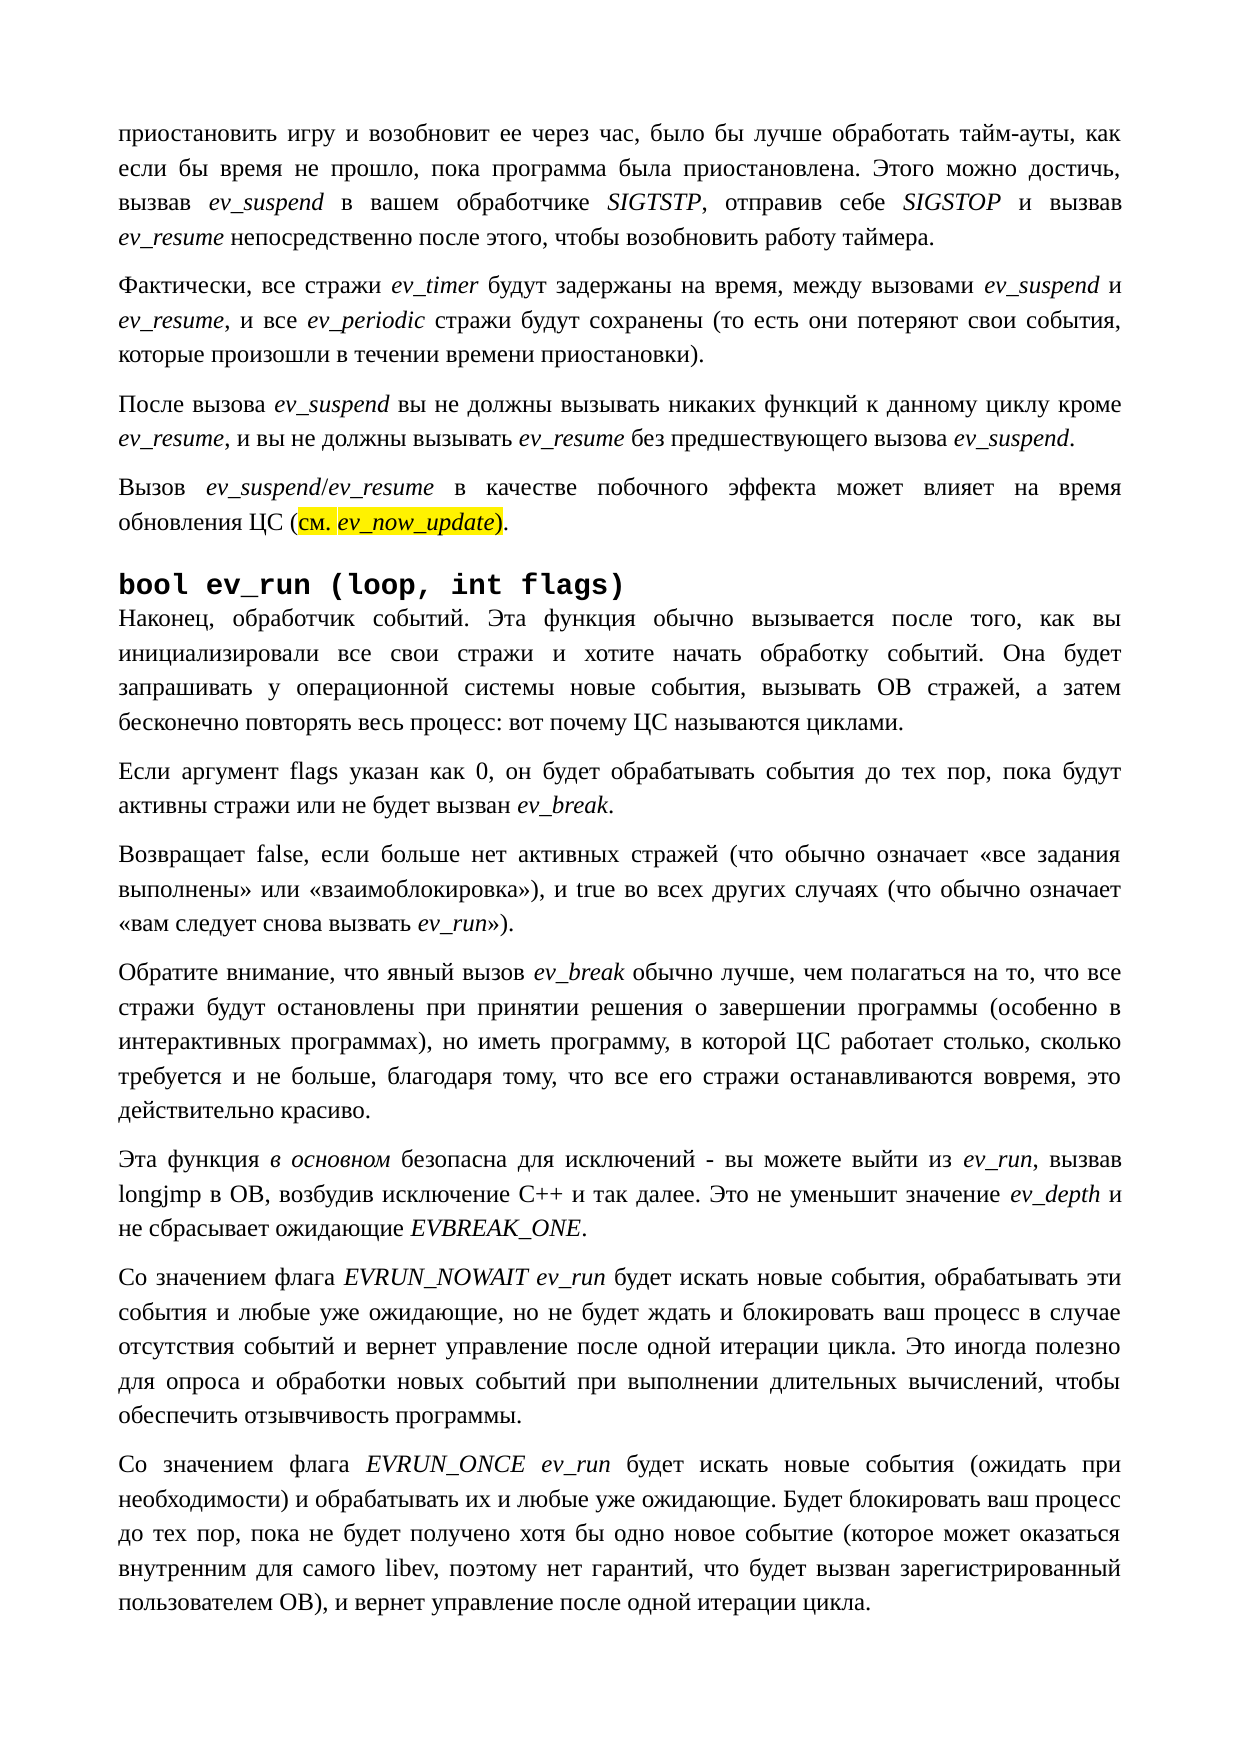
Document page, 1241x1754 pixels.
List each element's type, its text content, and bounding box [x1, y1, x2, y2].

text приостановить игру и возобновит ее через час, было бы лучше обработать тайм-ауты, как если бы время не прошло, пока программа была приостановлена. Этого можно достичь, вызвав ev_suspend в вашем обработчике SIGTSTP, отправив себе SIGSTOP и вызвав ev_resume непосредственно после этого, чтобы возобновить работу таймера. [118, 118, 1122, 250]
text После вызова ev_suspend вы не должны вызывать никаких функций к данному циклу кроме ev_resume, и вы не должны вызывать ev_resume без предшествующего вызова ev_suspend. [118, 389, 1122, 452]
text Вызов ev_suspend/ev_resume в качестве побочного эффекта может влияет на время обновления ЦС (см. ev_now_update). [118, 472, 1122, 535]
subtitle bool ev_run (loop, int flags) [118, 570, 1122, 603]
text Со значением флага EVRUN_NOWAIT ev_run будет искать новые события, обрабатывать эти события и любые уже ожидающие, но не будет ждать и блокировать ваш процесс в случае отсутствия событий и вернет управление после одной итерации цикла. Это иногда полезно для опроса и обработки новых событий при выполнении длительных вычислений, чтобы обеспечить отзывчивость программы. [118, 1262, 1122, 1429]
text Обратите внимание, что явный вызов ev_break обычно лучше, чем полагаться на то, что все стражи будут остановлены при принятии решения о завершении программы (особенно в интерактивных программах), но иметь программу, в которой ЦС работает столько, сколько требуется и не больше, благодаря тому, что все его стражи останавливаются вовремя, это действительно красиво. [118, 957, 1122, 1124]
text Возвращает false, если больше нет активных стражей (что обычно означает «все задания выполнены» или «взаимоблокировка»), и true во всех других случаях (что обычно означает «вам следует снова вызвать ev_run»). [118, 839, 1122, 937]
text Фактически, все стражи ev_timer будут задержаны на время, между вызовами ev_suspend и ev_resume, и все ev_periodic стражи будут сохранены (то есть они потеряют свои события, которые произошли в течении времени приостановки). [118, 271, 1122, 368]
text Со значением флага EVRUN_ONCE ev_run будет искать новые события (ожидать при необходимости) и обрабатывать их и любые уже ожидающие. Будет блокировать ваш процесс до тех пор, пока не будет получено хотя бы одно новое событие (которое может оказаться внутренним для самого libev, поэтому нет гарантий, что будет вызван зарегистрированный пользователем ОВ), и вернет управление после одной итерации цикла. [118, 1449, 1122, 1616]
text Если аргумент flags указан как 0, он будет обрабатывать события до тех пор, пока будут активны стражи или не будет вызван ev_break. [118, 756, 1122, 819]
text Наконец, обработчик событий. Эта функция обычно вызывается после того, как вы инициализировали все свои стражи и хотите начать обработку событий. Она будет запрашивать у операционной системы новые события, вызывать ОВ стражей, а затем бесконечно повторять весь процесс: вот почему ЦС называются циклами. [118, 603, 1122, 736]
text Эта функция в основном безопасна для исключений - вы можете выйти из ev_run, вызвав longjmp в ОВ, возбудив исключение C++ и так далее. Это не уменьшит значение ev_depth и не сбрасывает ожидающие EVBREAK_ONE. [118, 1144, 1122, 1242]
